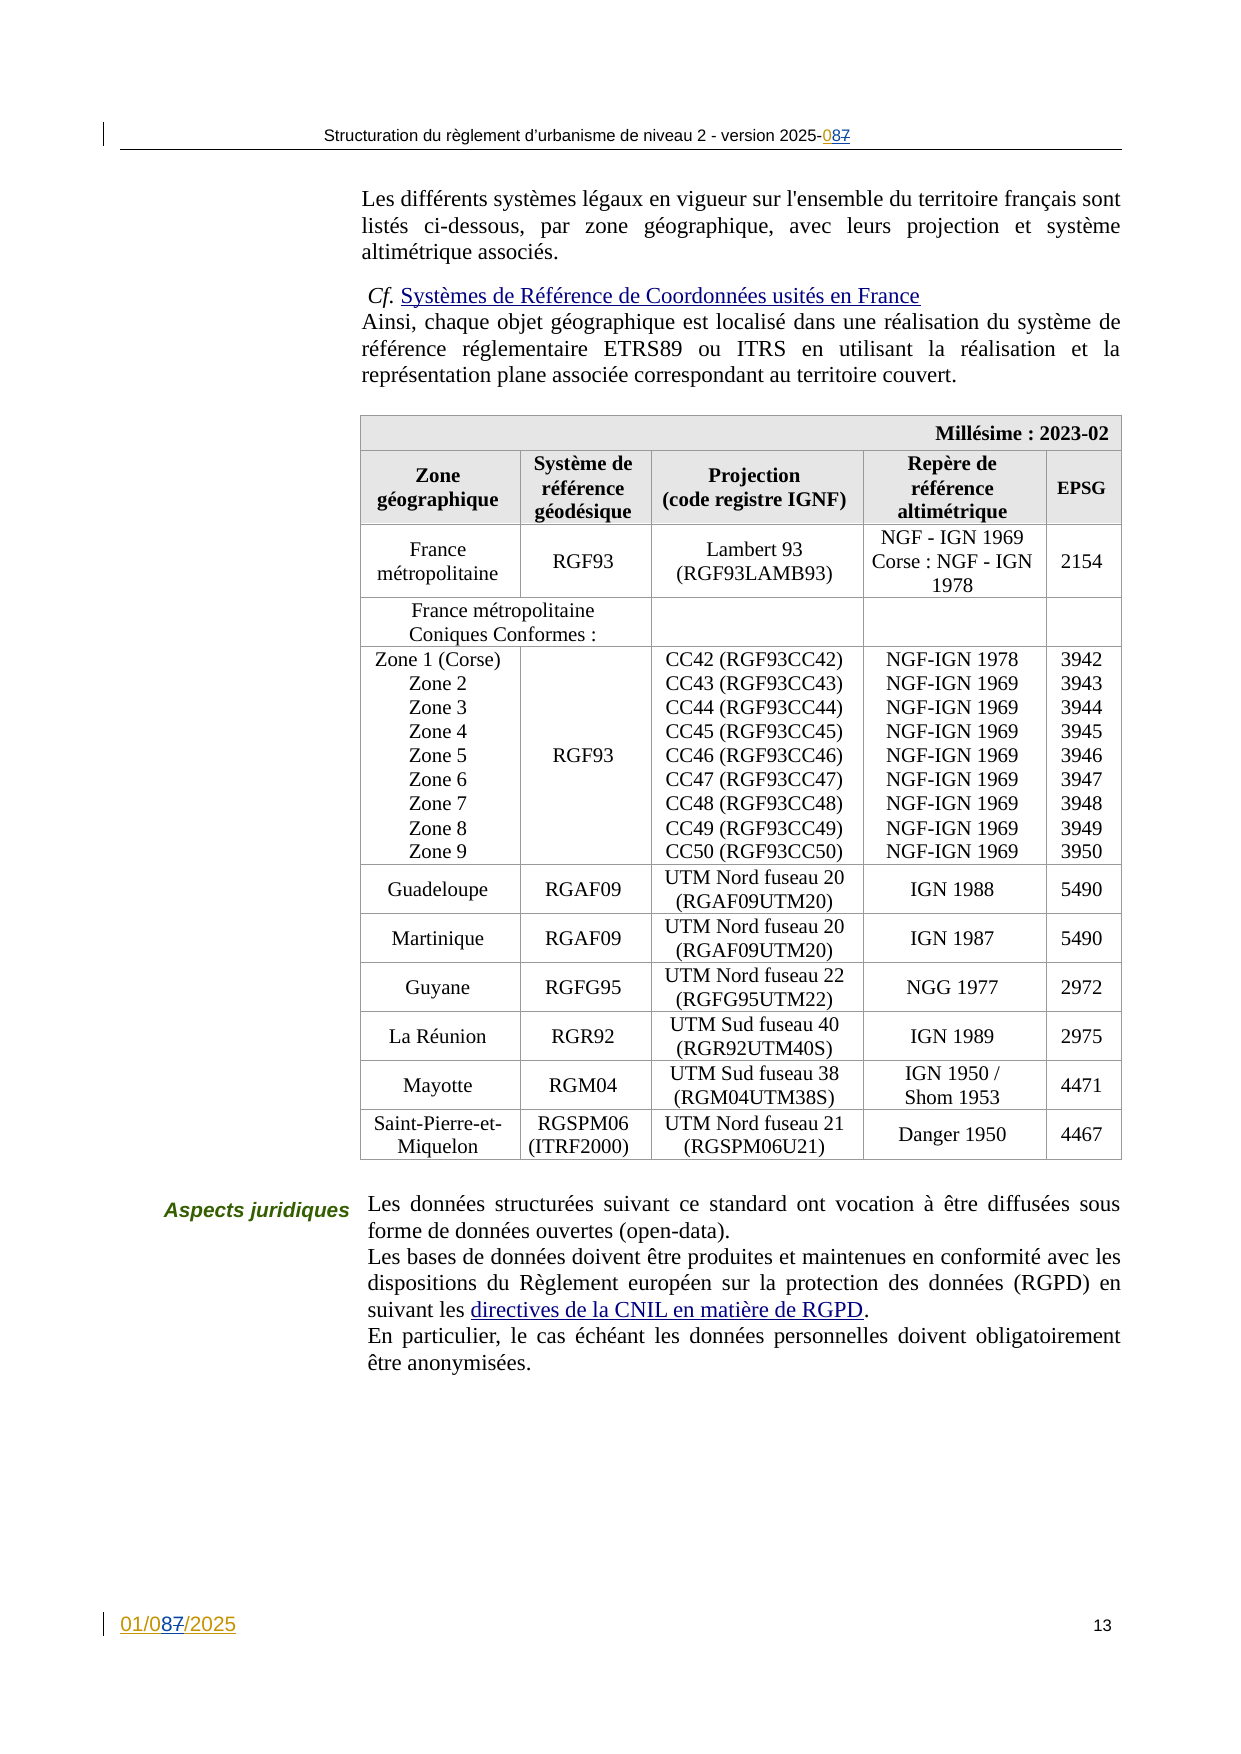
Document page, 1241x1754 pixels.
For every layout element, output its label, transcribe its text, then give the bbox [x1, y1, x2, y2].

table_cell 2154 [1047, 525, 1121, 597]
table_cell RGAF09 [521, 865, 651, 913]
table_cell 5490 [1047, 914, 1121, 962]
table_cell EPSG [1047, 451, 1121, 523]
table_cell UTM Nord fuseau 21 (RGSPM06U21) [652, 1110, 863, 1158]
table_cell IGN 1989 [864, 1012, 1046, 1060]
table_cell France métropolitaine Coniques Conformes : [361, 598, 651, 646]
table_cell Cf. Systèmes de Référence de Coordonnées usités en France Ainsi, chaque objet géographique est localisé dans une réalisation du système de référence réglementaire ETRS89 ou ITRS en utilisant la réalisation et la représentation plane associée correspondant au territoire couvert. [355, 270, 1122, 393]
table_cell UTM Nord fuseau 22 (RGFG95UTM22) [652, 963, 863, 1011]
table_cell Zone 1 (Corse) Zone 2 Zone 3 Zone 4 Zone 5 Zone 6 Zone 7 Zone 8 Zone 9 [361, 647, 520, 863]
table_cell Repère de référence altimétrique [864, 451, 1046, 523]
table_cell RGAF09 [521, 914, 651, 962]
table_cell [652, 598, 863, 646]
table_cell [118, 270, 355, 393]
table_cell 4467 [1047, 1110, 1121, 1158]
table_header [118, 180, 355, 270]
table_cell IGN 1988 [864, 865, 1046, 913]
table_cell Mayotte [361, 1061, 520, 1109]
table_cell Danger 1950 [864, 1110, 1046, 1158]
table_cell NGF - IGN 1969 Corse : NGF - IGN 1978 [864, 525, 1046, 597]
table_cell 3942 3943 3944 3945 3946 3947 3948 3949 3950 [1047, 647, 1121, 863]
table_cell Guyane [361, 963, 520, 1011]
table_cell CC42 (RGF93CC42) CC43 (RGF93CC43) CC44 (RGF93CC44) CC45 (RGF93CC45) CC46 (RGF93CC46) CC47 (RGF93CC47) CC48 (RGF93CC48) CC49 (RGF93CC49) CC50 (RGF93CC50) [652, 647, 863, 863]
table_cell UTM Sud fuseau 38 (RGM04UTM38S) [652, 1061, 863, 1109]
table_header Millésime : 2023-02 [361, 416, 1121, 450]
table_cell UTM Sud fuseau 40 (RGR92UTM40S) [652, 1012, 863, 1060]
table_header Les différents systèmes légaux en vigueur sur l'ensemble du territoire français sont listés ci-dessous, par zone géographique, avec leurs projection et système altimétrique associés. [355, 180, 1122, 270]
table_cell 2972 [1047, 963, 1121, 1011]
table_header Les données structurées suivant ce standard ont vocation à être diffusées sous forme de données ouvertes (open-data). Les bases de données doivent être produites et maintenues en conformité avec les dispositions du Règlement européen sur la protection des données (RGPD) en suivant les directives de la CNIL en matière de RGPD. En particulier, le cas échéant les données personnelles doivent obligatoirement être anonymisées. [355, 1185, 1122, 1381]
table_cell Saint-Pierre-et- Miquelon [361, 1110, 520, 1158]
table_cell NGG 1977 [864, 963, 1046, 1011]
table_cell 2975 [1047, 1012, 1121, 1060]
table_cell NGF-IGN 1978 NGF-IGN 1969 NGF-IGN 1969 NGF-IGN 1969 NGF-IGN 1969 NGF-IGN 1969 NGF-IGN 1969 NGF-IGN 1969 NGF-IGN 1969 [864, 647, 1046, 863]
table_cell Projection (code registre IGNF) [652, 451, 863, 523]
table_cell [864, 598, 1046, 646]
table_cell 4471 [1047, 1061, 1121, 1109]
table_cell Système de référence géodésique [521, 451, 651, 523]
table_cell RGR92 [521, 1012, 651, 1060]
table_cell UTM Nord fuseau 20 (RGAF09UTM20) [652, 865, 863, 913]
table_cell RGF93 [521, 647, 651, 863]
table_cell France métropolitaine [361, 525, 520, 597]
table_cell Martinique [361, 914, 520, 962]
table_cell Zone géographique [361, 451, 520, 523]
table_cell Guadeloupe [361, 865, 520, 913]
table_cell RGSPM06 (ITRF2000) [521, 1110, 651, 1158]
table_cell RGFG95 [521, 963, 651, 1011]
table_cell RGF93 [521, 525, 651, 597]
table_header Aspects juridiques [118, 1185, 355, 1381]
table_cell UTM Nord fuseau 20 (RGAF09UTM20) [652, 914, 863, 962]
table_cell IGN 1950 / Shom 1953 [864, 1061, 1046, 1109]
table_cell 5490 [1047, 865, 1121, 913]
table_cell La Réunion [361, 1012, 520, 1060]
table_cell IGN 1987 [864, 914, 1046, 962]
table_cell Lambert 93 (RGF93LAMB93) [652, 525, 863, 597]
table_cell RGM04 [521, 1061, 651, 1109]
table_cell [1047, 598, 1121, 646]
